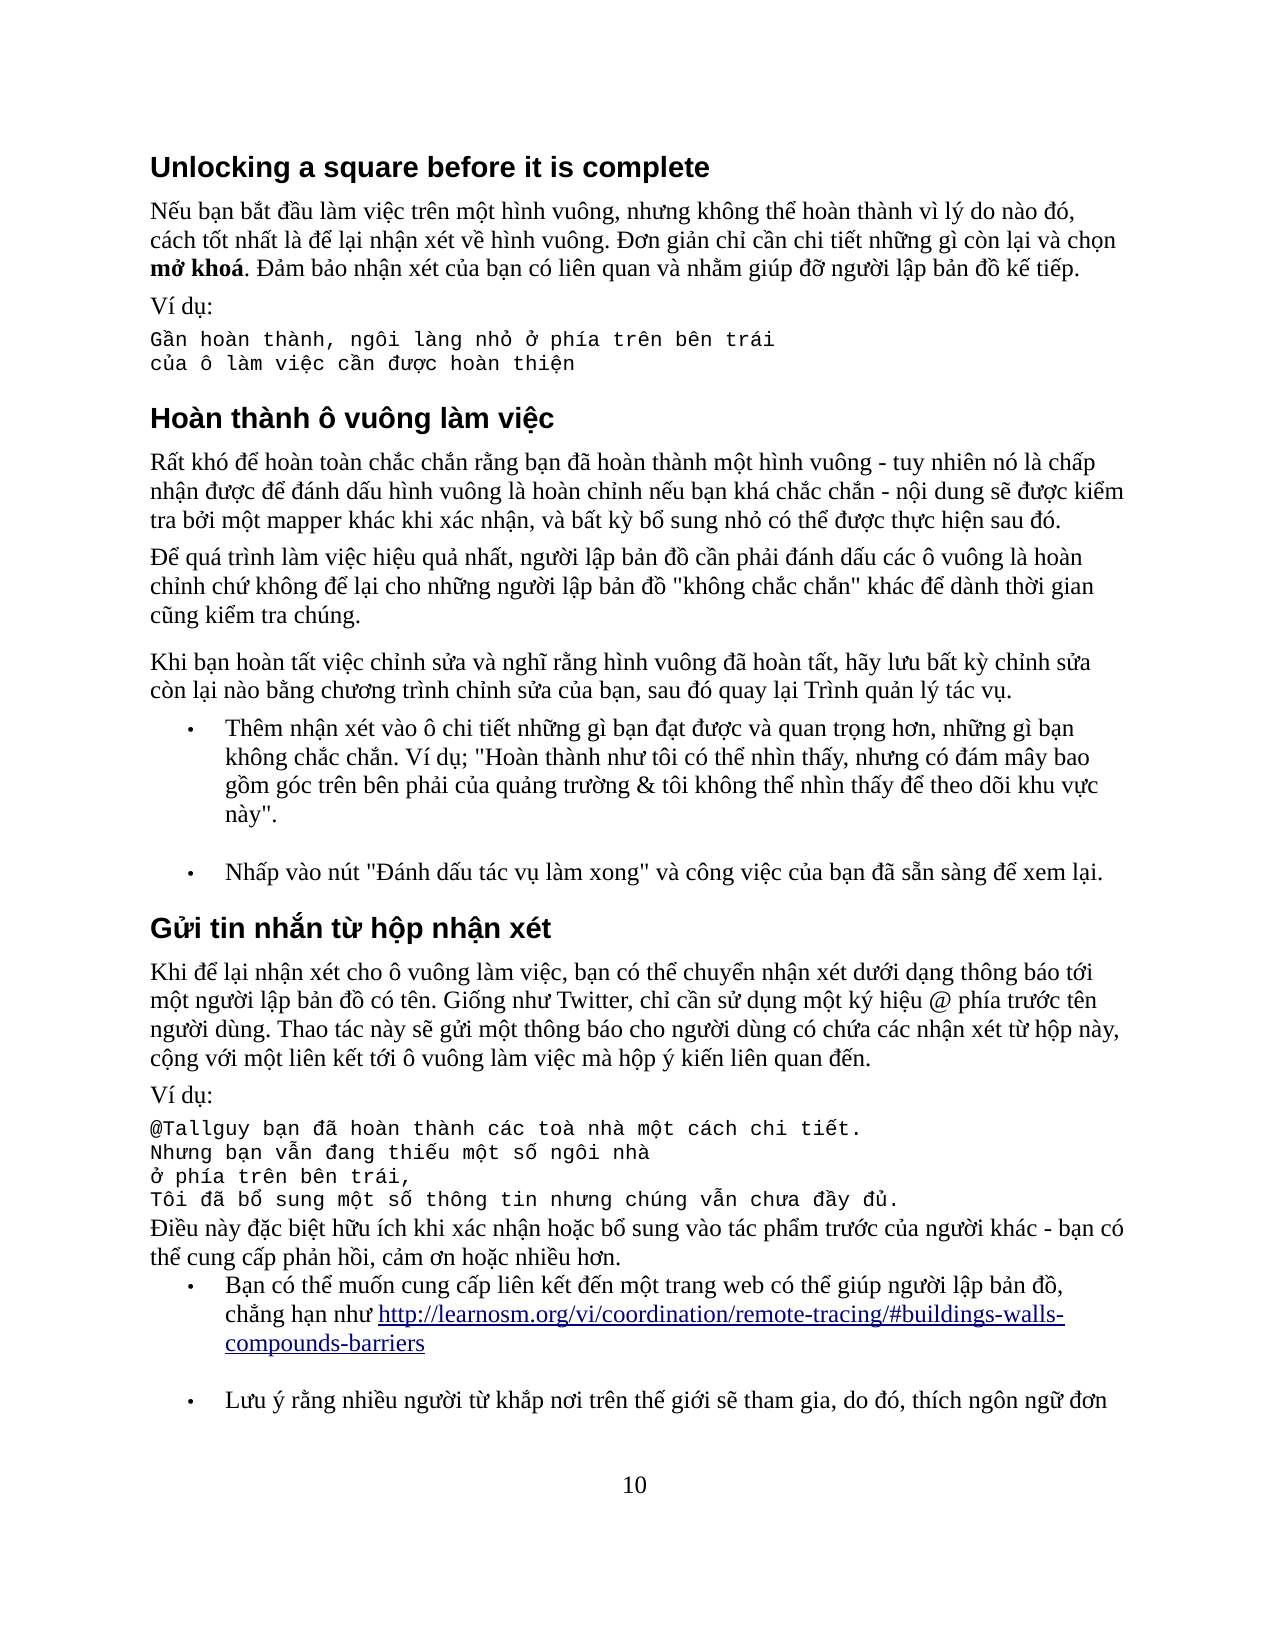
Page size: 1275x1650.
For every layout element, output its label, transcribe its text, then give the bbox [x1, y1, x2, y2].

list Thêm nhận xét vào ô chi tiết những gì bạn đạt được và quan trọng hơn, những gì bạn không chắc chắn. Ví dụ; "Hoàn thành như tôi có thể nhìn thấy, nhưng có đám mây bao gồm góc trên bên phải của quảng trường & tôi không thể nhìn thấy để theo dõi khu vực này". [187, 713, 1125, 857]
list Nhấp vào nút "Đánh dấu tác vụ làm xong" và công việc của bạn đã sẵn sàng để xem lại. [187, 857, 1125, 886]
text Nếu bạn bắt đầu làm việc trên một hình vuông, nhưng không thể hoàn thành vì lý do nào đó, cách tốt nhất là để lại nhận xét về hình vuông. Đơn giản chỉ cần chi tiết những gì còn lại và chọn mở khoá. Đảm bảo nhận xét của bạn có liên quan và nhằm giúp đỡ người lập bản đồ kế tiếp. [150, 196, 1125, 282]
text Tôi đã bổ sung một số thông tin nhưng chúng vẫn chưa đầy đủ. [150, 1189, 1125, 1213]
text Khi bạn hoàn tất việc chỉnh sửa và nghĩ rằng hình vuông đã hoàn tất, hãy lưu bất kỳ chỉnh sửa còn lại nào bằng chương trình chỉnh sửa của bạn, sau đó quay lại Trình quản lý tác vụ. [150, 647, 1125, 704]
text ở phía trên bên trái, [150, 1166, 1125, 1189]
text Nhưng bạn vẫn đang thiếu một số ngôi nhà [150, 1142, 1125, 1166]
subtitle Gửi tin nhắn từ hộp nhận xét [150, 911, 1125, 944]
text Rất khó để hoàn toàn chắc chắn rằng bạn đã hoàn thành một hình vuông - tuy nhiên nó là chấp nhận được để đánh dấu hình vuông là hoàn chỉnh nếu bạn khá chắc chắn - nội dung sẽ được kiểm tra bởi một mapper khác khi xác nhận, và bất kỳ bổ sung nhỏ có thể được thực hiện sau đó. [150, 447, 1125, 533]
text Để quá trình làm việc hiệu quả nhất, người lập bản đồ cần phải đánh dấu các ô vuông là hoàn chỉnh chứ không để lại cho những người lập bản đồ "không chắc chắn" khác để dành thời gian cũng kiểm tra chúng. [150, 542, 1125, 629]
text @Tallguy bạn đã hoàn thành các toà nhà một cách chi tiết. [150, 1118, 1125, 1142]
list Bạn có thể muốn cung cấp liên kết đến một trang web có thể giúp người lập bản đồ, chẳng hạn như http://learnosm.org/vi/coordination/remote-tracing/#buildings-walls-compounds-barriers [187, 1270, 1125, 1385]
text Gần hoàn thành, ngôi làng nhỏ ở phía trên bên trái [150, 329, 1125, 353]
subtitle Unlocking a square before it is complete [150, 150, 1125, 183]
subtitle Hoàn thành ô vuông làm việc [150, 401, 1125, 435]
text của ô làm việc cần được hoàn thiện [150, 353, 1125, 376]
list Lưu ý rằng nhiều người từ khắp nơi trên thế giới sẽ tham gia, do đó, thích ngôn ngữ đơn [187, 1385, 1125, 1414]
text Khi để lại nhận xét cho ô vuông làm việc, bạn có thể chuyển nhận xét dưới dạng thông báo tới một người lập bản đồ có tên. Giống như Twitter, chỉ cần sử dụng một ký hiệu @ phía trước tên người dùng. Thao tác này sẽ gửi một thông báo cho người dùng có chứa các nhận xét từ hộp này, cộng với một liên kết tới ô vuông làm việc mà hộp ý kiến liên quan đến. [150, 957, 1125, 1072]
text Ví dụ: [150, 291, 1125, 320]
text Ví dụ: [150, 1081, 1125, 1109]
text Điều này đặc biệt hữu ích khi xác nhận hoặc bổ sung vào tác phẩm trước của người khác - bạn có thể cung cấp phản hồi, cảm ơn hoặc nhiều hơn. [150, 1213, 1125, 1270]
